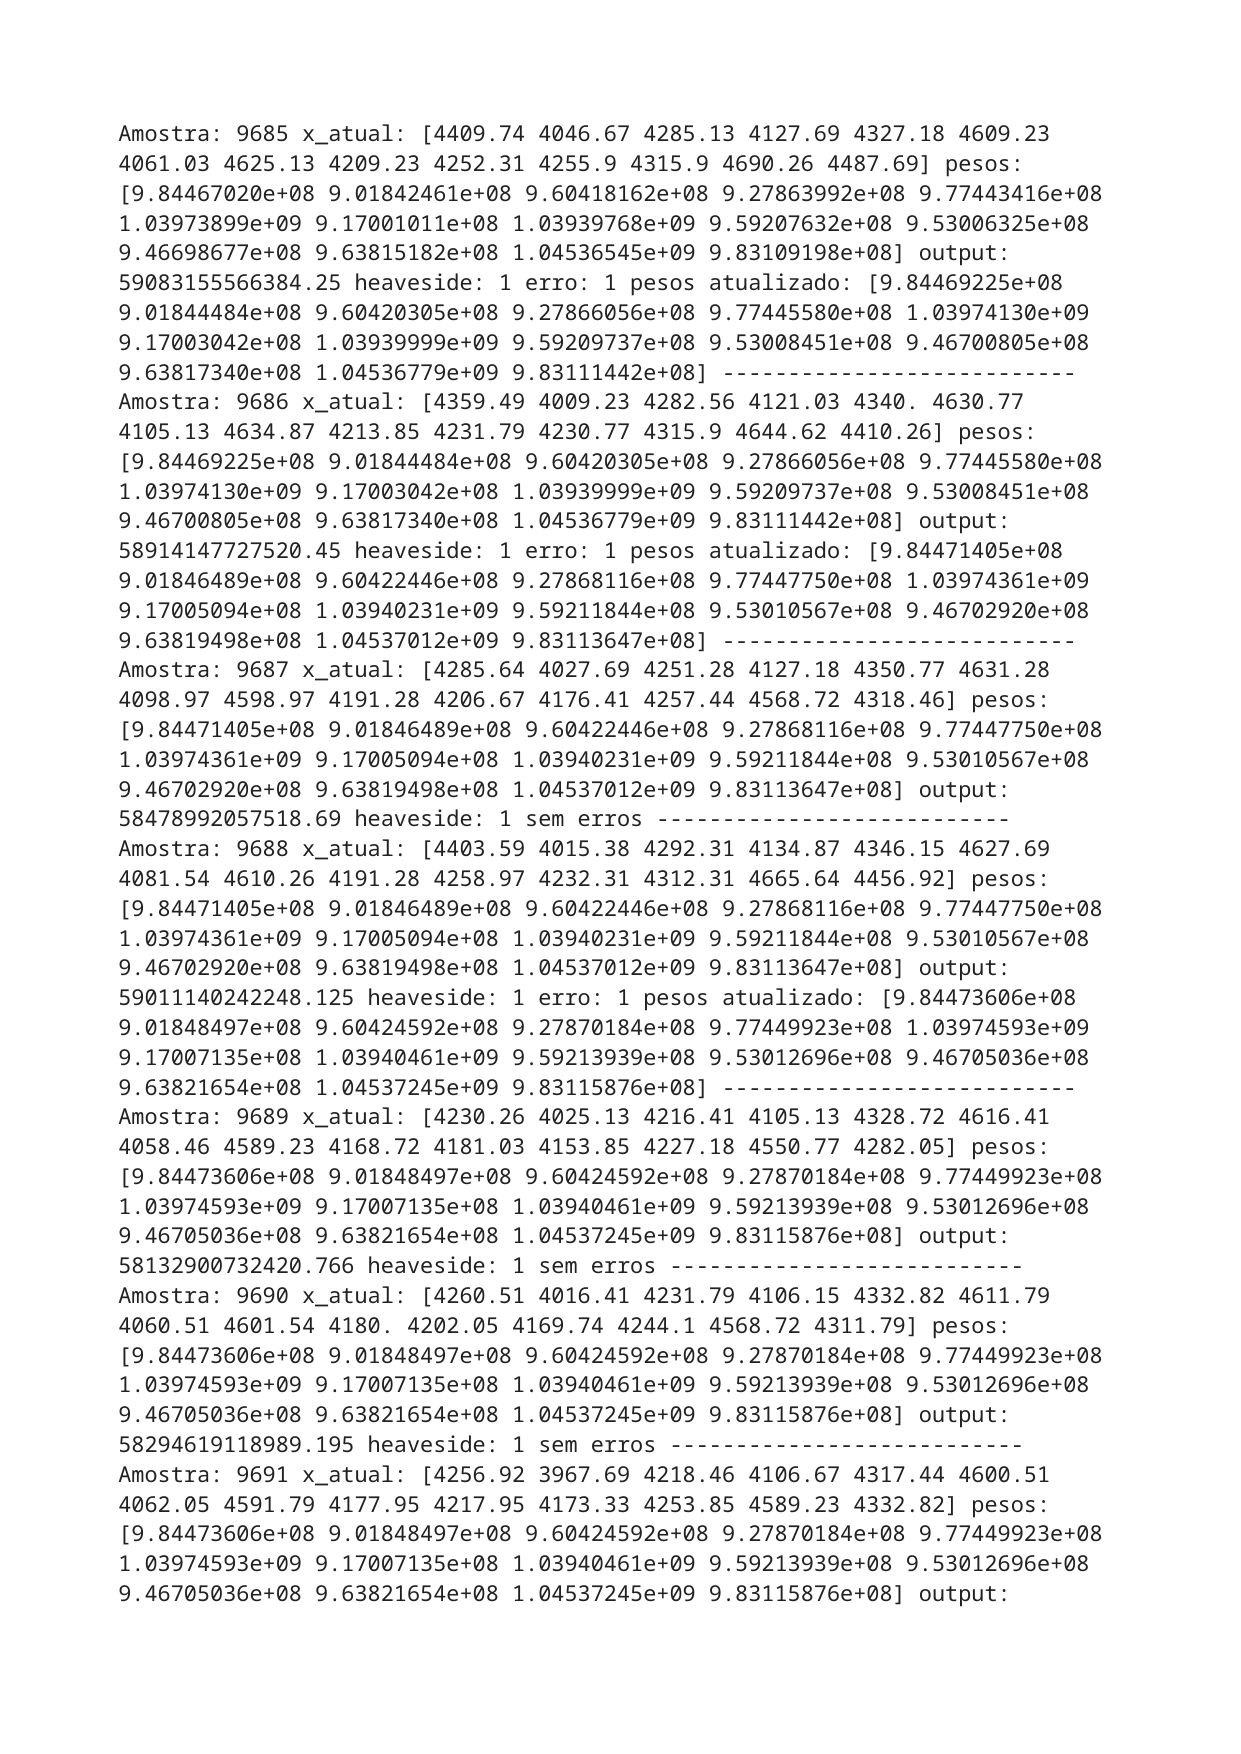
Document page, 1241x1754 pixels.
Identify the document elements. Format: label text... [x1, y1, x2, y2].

text --------------------------- Amostra: 9685 x_atual: [4409.74 4046.67 4285.13 4127.69 4327.18 4609.23 4061.03 4625.13 4209.23 4252.31 4255.9 4315.9 4690.26 4487.69] pesos: [9.84467020e+08 9.01842461e+08 9.60418162e+08 9.27863992e+08 9.77443416e+08 1.03973899e+09 9.17001011e+08 1.03939768e+09 9.59207632e+08 9.53006325e+08 9.46698677e+08 9.63815182e+08 1.04536545e+09 9.83109198e+08] output: 59083155566384.25 heaveside: 1 erro: 1 pesos atualizado: [9.84469225e+08 9.01844484e+08 9.60420305e+08 9.27866056e+08 9.77445580e+08 1.03974130e+09 9.17003042e+08 1.03939999e+09 9.59209737e+08 9.53008451e+08 9.46700805e+08 9.63817340e+08 1.04536779e+09 9.83111442e+08] --------------------------- Amostra: 9686 x_atual: [4359.49 4009.23 4282.56 4121.03 4340. 4630.77 4105.13 4634.87 4213.85 4231.79 4230.77 4315.9 4644.62 4410.26] pesos: [9.84469225e+08 9.01844484e+08 9.60420305e+08 9.27866056e+08 9.77445580e+08 1.03974130e+09 9.17003042e+08 1.03939999e+09 9.59209737e+08 9.53008451e+08 9.46700805e+08 9.63817340e+08 1.04536779e+09 9.83111442e+08] output: 58914147727520.45 heaveside: 1 erro: 1 pesos atualizado: [9.84471405e+08 9.01846489e+08 9.60422446e+08 9.27868116e+08 9.77447750e+08 1.03974361e+09 9.17005094e+08 1.03940231e+09 9.59211844e+08 9.53010567e+08 9.46702920e+08 9.63819498e+08 1.04537012e+09 9.83113647e+08] --------------------------- Amostra: 9687 x_atual: [4285.64 4027.69 4251.28 4127.18 4350.77 4631.28 4098.97 4598.97 4191.28 4206.67 4176.41 4257.44 4568.72 4318.46] pesos: [9.84471405e+08 9.01846489e+08 9.60422446e+08 9.27868116e+08 9.77447750e+08 1.03974361e+09 9.17005094e+08 1.03940231e+09 9.59211844e+08 9.53010567e+08 9.46702920e+08 9.63819498e+08 1.04537012e+09 9.83113647e+08] output: 58478992057518.69 heaveside: 1 sem erros --------------------------- Amostra: 9688 x_atual: [4403.59 4015.38 4292.31 4134.87 4346.15 4627.69 4081.54 4610.26 4191.28 4258.97 4232.31 4312.31 4665.64 4456.92] pesos: [9.84471405e+08 9.01846489e+08 9.60422446e+08 9.27868116e+08 9.77447750e+08 1.03974361e+09 9.17005094e+08 1.03940231e+09 9.59211844e+08 9.53010567e+08 9.46702920e+08 9.63819498e+08 1.04537012e+09 9.83113647e+08] output: 59011140242248.125 heaveside: 1 erro: 1 pesos atualizado: [9.84473606e+08 9.01848497e+08 9.60424592e+08 9.27870184e+08 9.77449923e+08 1.03974593e+09 9.17007135e+08 1.03940461e+09 9.59213939e+08 9.53012696e+08 9.46705036e+08 9.63821654e+08 1.04537245e+09 9.83115876e+08] --------------------------- Amostra: 9689 x_atual: [4230.26 4025.13 4216.41 4105.13 4328.72 4616.41 4058.46 4589.23 4168.72 4181.03 4153.85 4227.18 4550.77 4282.05] pesos: [9.84473606e+08 9.01848497e+08 9.60424592e+08 9.27870184e+08 9.77449923e+08 1.03974593e+09 9.17007135e+08 1.03940461e+09 9.59213939e+08 9.53012696e+08 9.46705036e+08 9.63821654e+08 1.04537245e+09 9.83115876e+08] output: 58132900732420.766 heaveside: 1 sem erros --------------------------- Amostra: 9690 x_atual: [4260.51 4016.41 4231.79 4106.15 4332.82 4611.79 4060.51 4601.54 4180. 4202.05 4169.74 4244.1 4568.72 4311.79] pesos: [9.84473606e+08 9.01848497e+08 9.60424592e+08 9.27870184e+08 9.77449923e+08 1.03974593e+09 9.17007135e+08 1.03940461e+09 9.59213939e+08 9.53012696e+08 9.46705036e+08 9.63821654e+08 1.04537245e+09 9.83115876e+08] output: 58294619118989.195 heaveside: 1 sem erros --------------------------- Amostra: 9691 x_atual: [4256.92 3967.69 4218.46 4106.67 4317.44 4600.51 4062.05 4591.79 4177.95 4217.95 4173.33 4253.85 4589.23 4332.82] pesos: [9.84473606e+08 9.01848497e+08 9.60424592e+08 9.27870184e+08 9.77449923e+08 1.03974593e+09 9.17007135e+08 1.03940461e+09 9.59213939e+08 9.53012696e+08 9.46705036e+08 9.63821654e+08 1.04537245e+09 9.83115876e+08] output: [118, 118, 1122, 1608]
